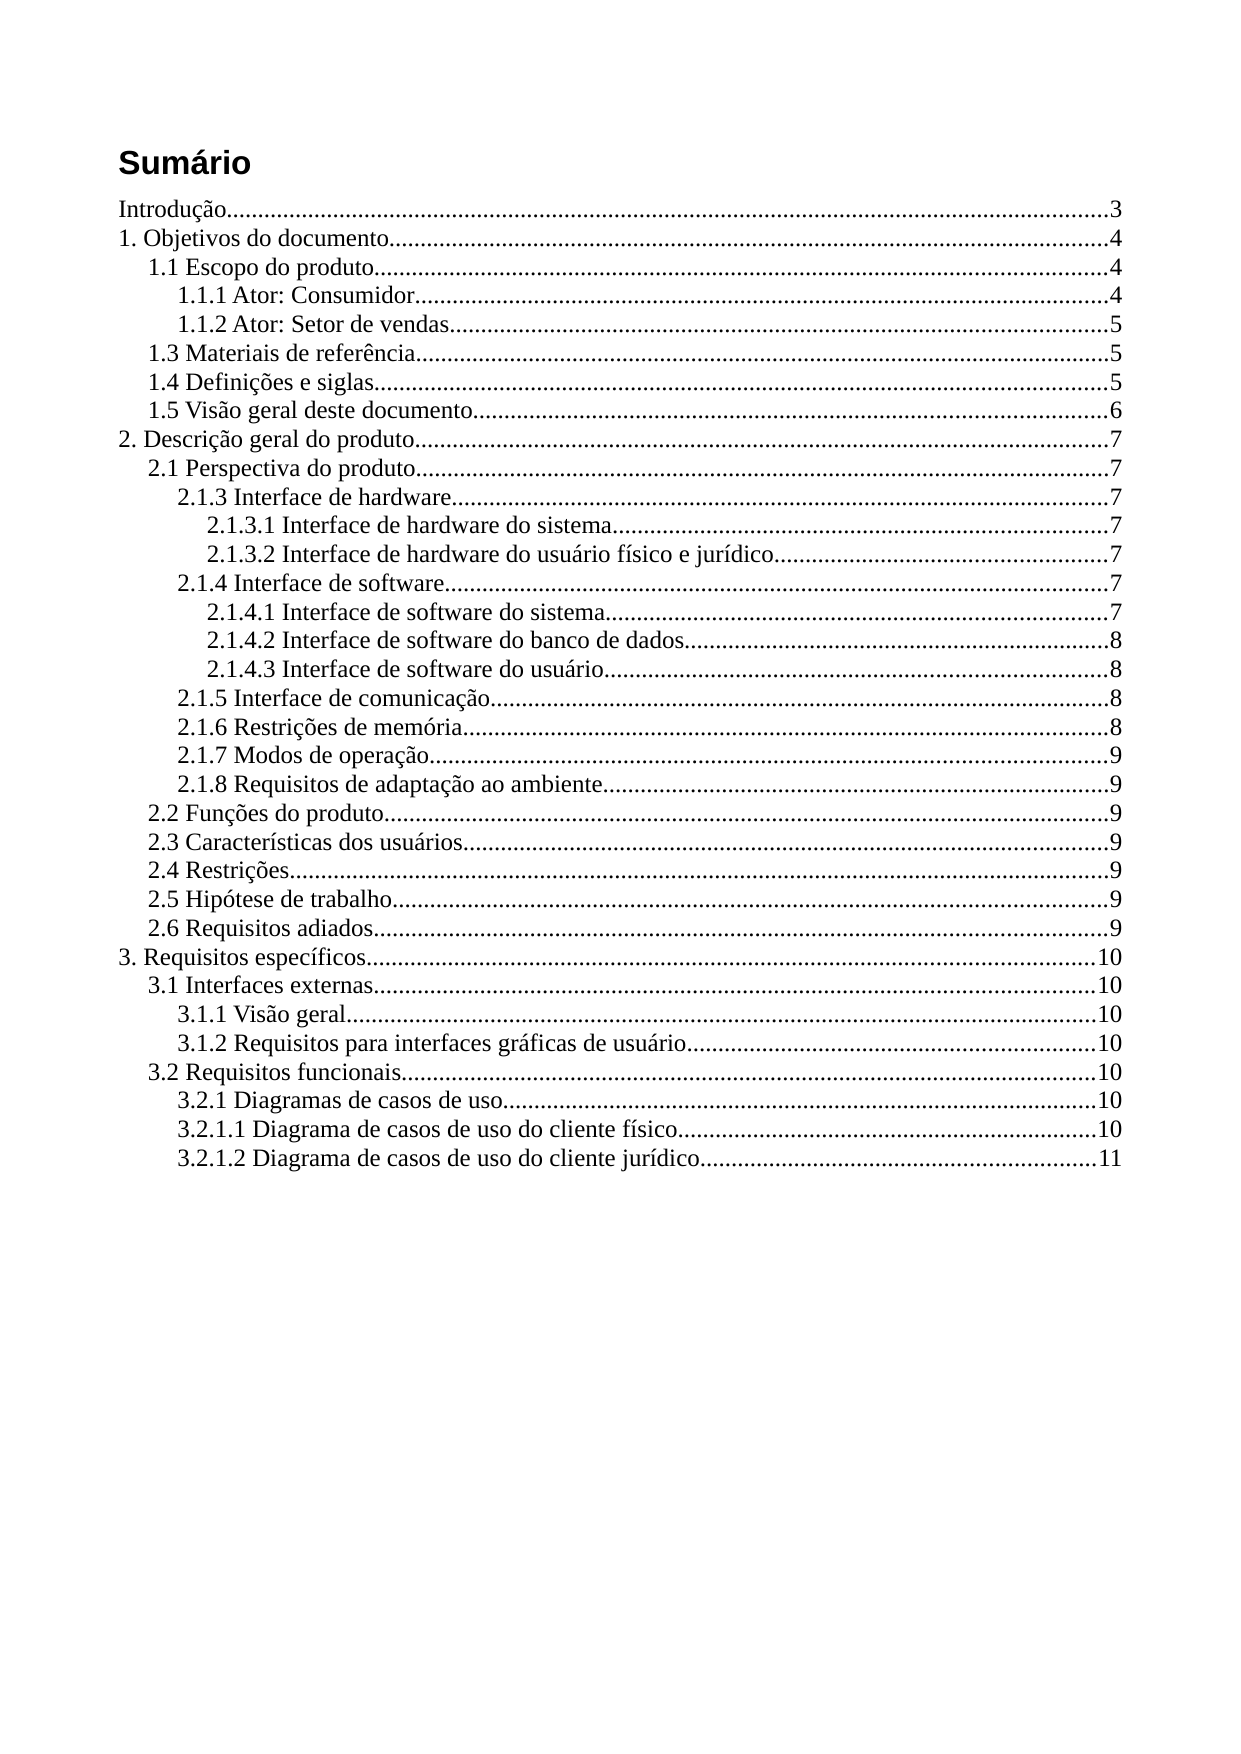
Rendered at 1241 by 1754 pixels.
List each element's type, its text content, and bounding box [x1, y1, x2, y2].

text 1.4 Definições e siglas 5 [148, 367, 1122, 395]
text 2.1.3.2 Interface de hardware do usuário físico e jurídico 7 [207, 539, 1122, 568]
text 2.2 Funções do produto 9 [148, 798, 1122, 827]
text Introdução 3 [118, 194, 1122, 223]
text 1.1.1 Ator: Consumidor 4 [177, 280, 1122, 309]
text 2.1.6 Restrições de memória 8 [177, 712, 1122, 740]
text 3.2 Requisitos funcionais 10 [148, 1057, 1122, 1085]
text 3.2.1.2 Diagrama de casos de uso do cliente jurídico 11 [177, 1143, 1122, 1172]
text 1.1.2 Ator: Setor de vendas 5 [177, 309, 1122, 338]
text 2.1.4.1 Interface de software do sistema 7 [207, 597, 1122, 625]
text 2. Descrição geral do produto 7 [118, 424, 1122, 453]
text 2.3 Características dos usuários 9 [148, 827, 1122, 855]
subtitle Sumário [118, 143, 1122, 182]
text 2.4 Restrições 9 [148, 855, 1122, 884]
text 3.2.1.1 Diagrama de casos de uso do cliente físico 10 [177, 1114, 1122, 1143]
text 2.6 Requisitos adiados 9 [148, 913, 1122, 942]
text 2.1.4.3 Interface de software do usuário 8 [207, 654, 1122, 683]
text 1.5 Visão geral deste documento 6 [148, 395, 1122, 424]
text 3. Requisitos específicos 10 [118, 942, 1122, 970]
text 2.5 Hipótese de trabalho 9 [148, 884, 1122, 913]
text 1.3 Materiais de referência 5 [148, 338, 1122, 367]
text 2.1.8 Requisitos de adaptação ao ambiente 9 [177, 769, 1122, 798]
text 2.1.5 Interface de comunicação 8 [177, 683, 1122, 712]
text 3.1.2 Requisitos para interfaces gráficas de usuário 10 [177, 1028, 1122, 1057]
text 2.1.3 Interface de hardware 7 [177, 482, 1122, 510]
text 2.1.7 Modos de operação 9 [177, 740, 1122, 769]
text 3.2.1 Diagramas de casos de uso 10 [177, 1085, 1122, 1114]
text 2.1.4 Interface de software 7 [177, 568, 1122, 597]
text 1.1 Escopo do produto 4 [148, 252, 1122, 280]
text 2.1.4.2 Interface de software do banco de dados 8 [207, 625, 1122, 654]
text 3.1.1 Visão geral 10 [177, 999, 1122, 1028]
text 2.1.3.1 Interface de hardware do sistema 7 [207, 510, 1122, 539]
text 1. Objetivos do documento 4 [118, 223, 1122, 252]
text 3.1 Interfaces externas 10 [148, 970, 1122, 999]
text 2.1 Perspectiva do produto 7 [148, 453, 1122, 482]
